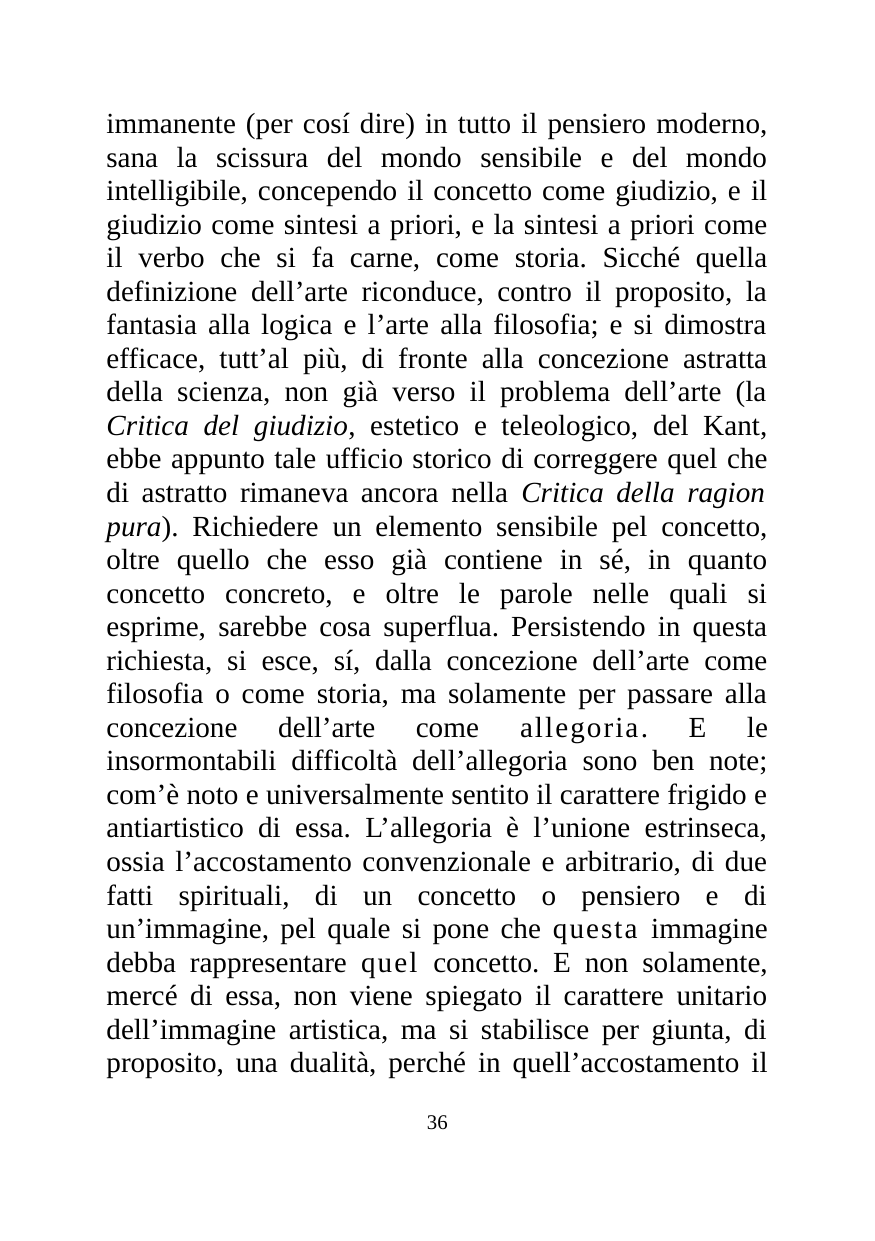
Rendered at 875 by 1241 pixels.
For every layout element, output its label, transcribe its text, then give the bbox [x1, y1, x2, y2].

text immanente (per cosí dire) in tutto il pensiero moderno, sana la scissura del mondo sensibile e del mondo intelligibile, concependo il concetto come giudizio, e il giudizio come sintesi a priori, e la sintesi a priori come il verbo che si fa carne, come storia. Sicché quella definizione dell’arte riconduce, contro il proposito, la fantasia alla logica e l’arte alla filosofia; e si dimostra efficace, tutt’al più, di fronte alla concezione astratta della scienza, non già verso il problema dell’arte (la Critica del giudizio, estetico e teleologico, del Kant, ebbe appunto tale ufficio storico di correggere quel che di astratto rimaneva ancora nella Critica della ragion pura). Richiedere un elemento sensibile pel concetto, oltre quello che esso già contiene in sé, in quanto concetto concreto, e oltre le parole nelle quali si esprime, sarebbe cosa superflua. Persistendo in questa richiesta, si esce, sí, dalla concezione dell’arte come filosofia o come storia, ma solamente per passare alla concezione dell’arte come allegoria. E le insormontabili difficoltà dell’allegoria sono ben note; com’è noto e universalmente sentito il carattere frigido e antiartistico di essa. L’allegoria è l’unione estrinseca, ossia l’accostamento convenzionale e arbitrario, di due fatti spirituali, di un concetto o pensiero e di un’immagine, pel quale si pone che questa immagine debba rappresentare quel concetto. E non solamente, mercé di essa, non viene spiegato il carattere unitario dell’immagine artistica, ma si stabilisce per giunta, di proposito, una dualità, perché in quell’accostamento il [106, 106, 768, 1079]
